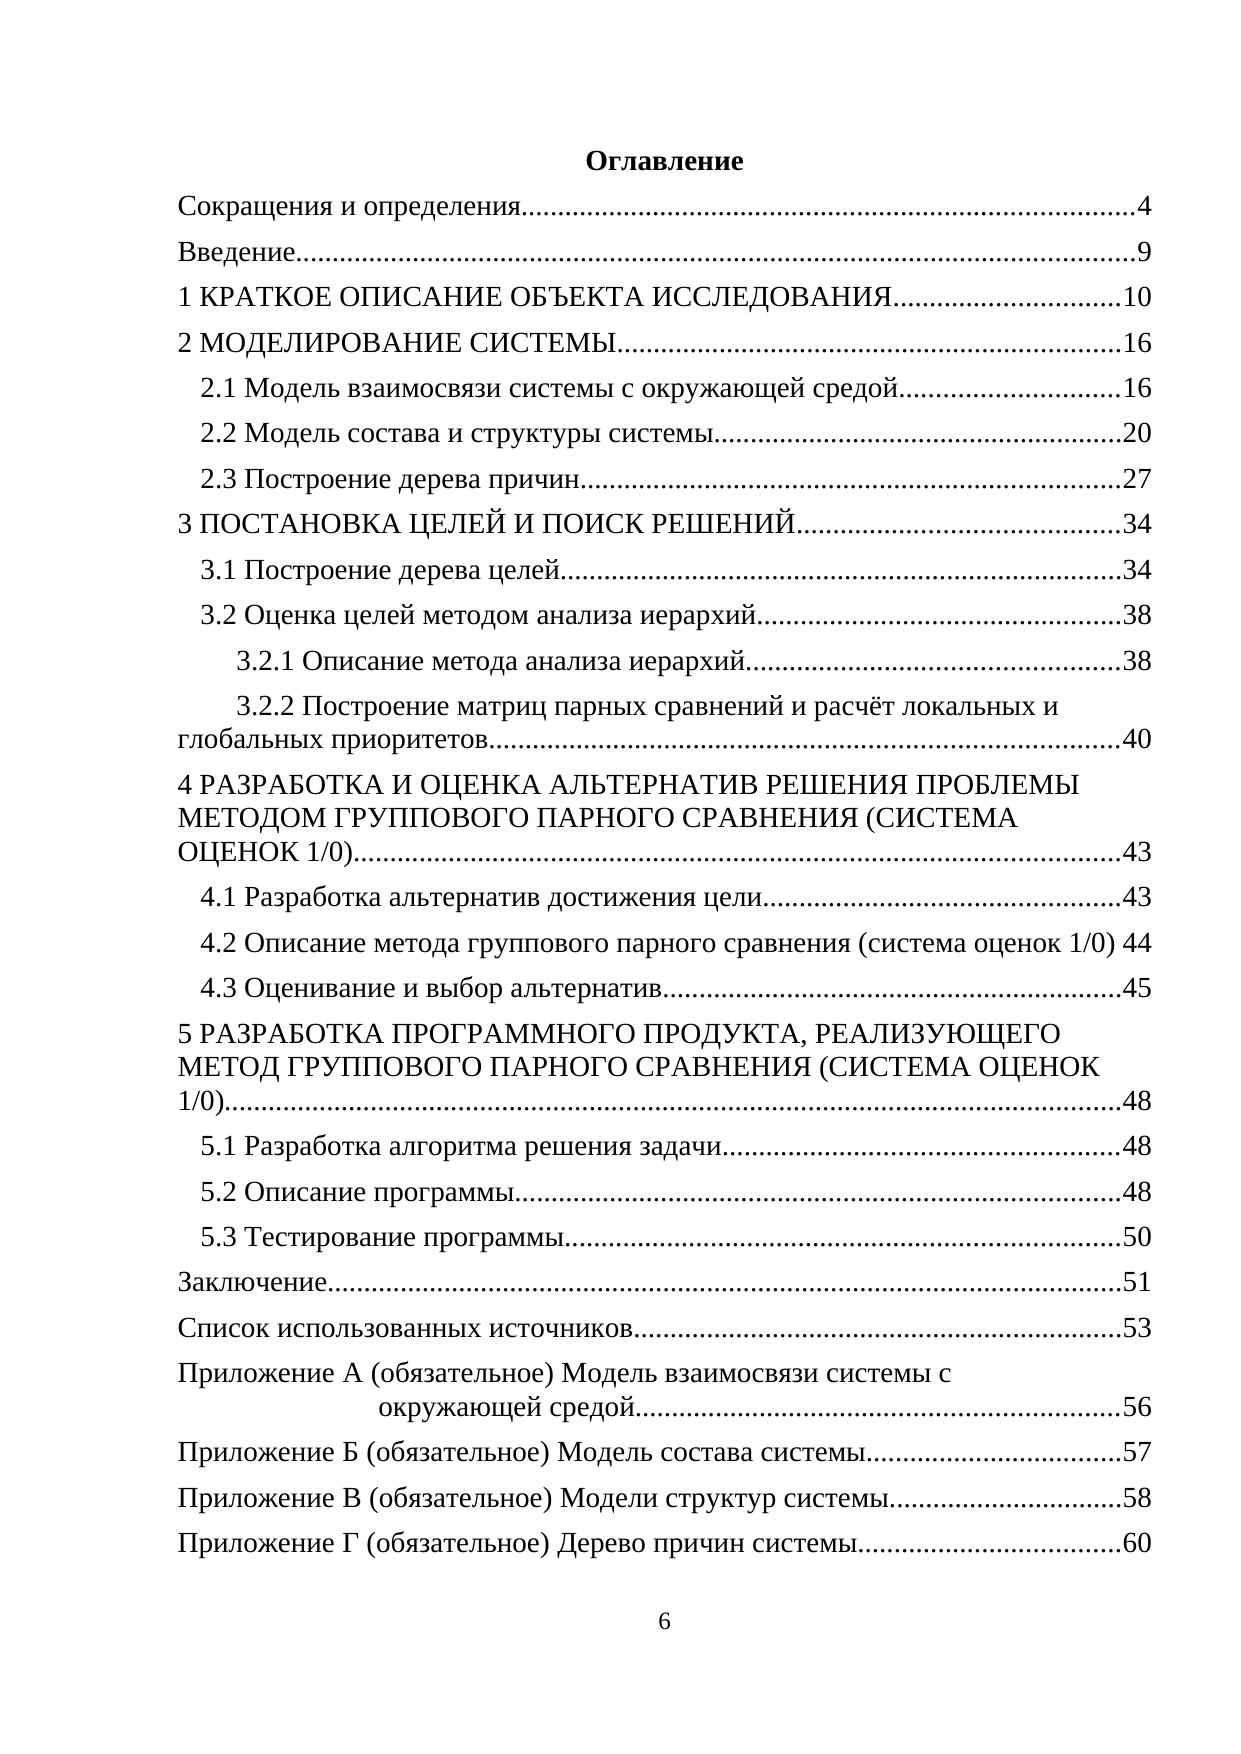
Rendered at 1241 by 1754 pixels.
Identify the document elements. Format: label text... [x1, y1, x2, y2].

text Приложение В (обязательное) Модели структур системы 58 [177, 1480, 1152, 1513]
text 2 МОДЕЛИРОВАНИЕ СИСТЕМЫ 16 [177, 325, 1152, 358]
text 3.1 Построение дерева целей 34 [200, 552, 1152, 585]
text ОЦЕНОК 1/0) 43 [177, 834, 1152, 868]
text 3.2 Оценка целей методом анализа иерархий 38 [200, 597, 1152, 631]
text Список использованных источников 53 [177, 1310, 1152, 1343]
text 4.3 Оценивание и выбор альтернатив 45 [200, 970, 1152, 1004]
text 3.2.2 Построение матриц парных сравнений и расчёт локальных и глобальных приоритетов 40 [177, 688, 1152, 755]
text 4 РАЗРАБОТКА И ОЦЕНКА АЛЬТЕРНАТИВ РЕШЕНИЯ ПРОБЛЕМЫ МЕТОДОМ ГРУППОВОГО ПАРНОГО СРАВНЕНИЯ (СИСТЕМА [177, 767, 1152, 834]
text 1 КРАТКОЕ ОПИСАНИЕ ОБЪЕКТА ИССЛЕДОВАНИЯ 10 [177, 279, 1152, 313]
text 5.3 Тестирование программы 50 [200, 1219, 1152, 1253]
text 2.3 Построение дерева причин 27 [200, 461, 1152, 494]
text 2.2 Модель состава и структуры системы 20 [200, 416, 1152, 449]
text Приложение Б (обязательное) Модель состава системы 57 [177, 1434, 1152, 1468]
text 2.1 Модель взаимосвязи системы с окружающей средой 16 [200, 370, 1152, 404]
text Приложение А (обязательное) Модель взаимосвязи системы с [177, 1355, 1152, 1389]
text Заключение 51 [177, 1264, 1152, 1298]
text 3.2.1 Описание метода анализа иерархий 38 [177, 643, 1152, 676]
text окружающей средой 56 [177, 1389, 1152, 1422]
text 3 ПОСТАНОВКА ЦЕЛЕЙ И ПОИСК РЕШЕНИЙ 34 [177, 506, 1152, 540]
text Сокращения и определения 4 [177, 188, 1152, 222]
text 4.2 Описание метода группового парного сравнения (система оценок 1/0) 44 [200, 925, 1152, 958]
text 5.2 Описание программы 48 [200, 1174, 1152, 1207]
text 5.1 Разработка алгоритма решения задачи 48 [200, 1128, 1152, 1162]
text 4.1 Разработка альтернатив достижения цели 43 [200, 879, 1152, 913]
text Приложение Г (обязательное) Дерево причин системы 60 [177, 1525, 1152, 1559]
text Введение 9 [177, 234, 1152, 267]
text 5 РАЗРАБОТКА ПРОГРАММНОГО ПРОДУКТА, РЕАЛИЗУЮЩЕГО МЕТОД ГРУППОВОГО ПАРНОГО СРАВНЕНИЯ (СИСТЕМА ОЦЕНОК 1/0) 48 [177, 1016, 1152, 1116]
subtitle Оглавление [177, 143, 1152, 177]
